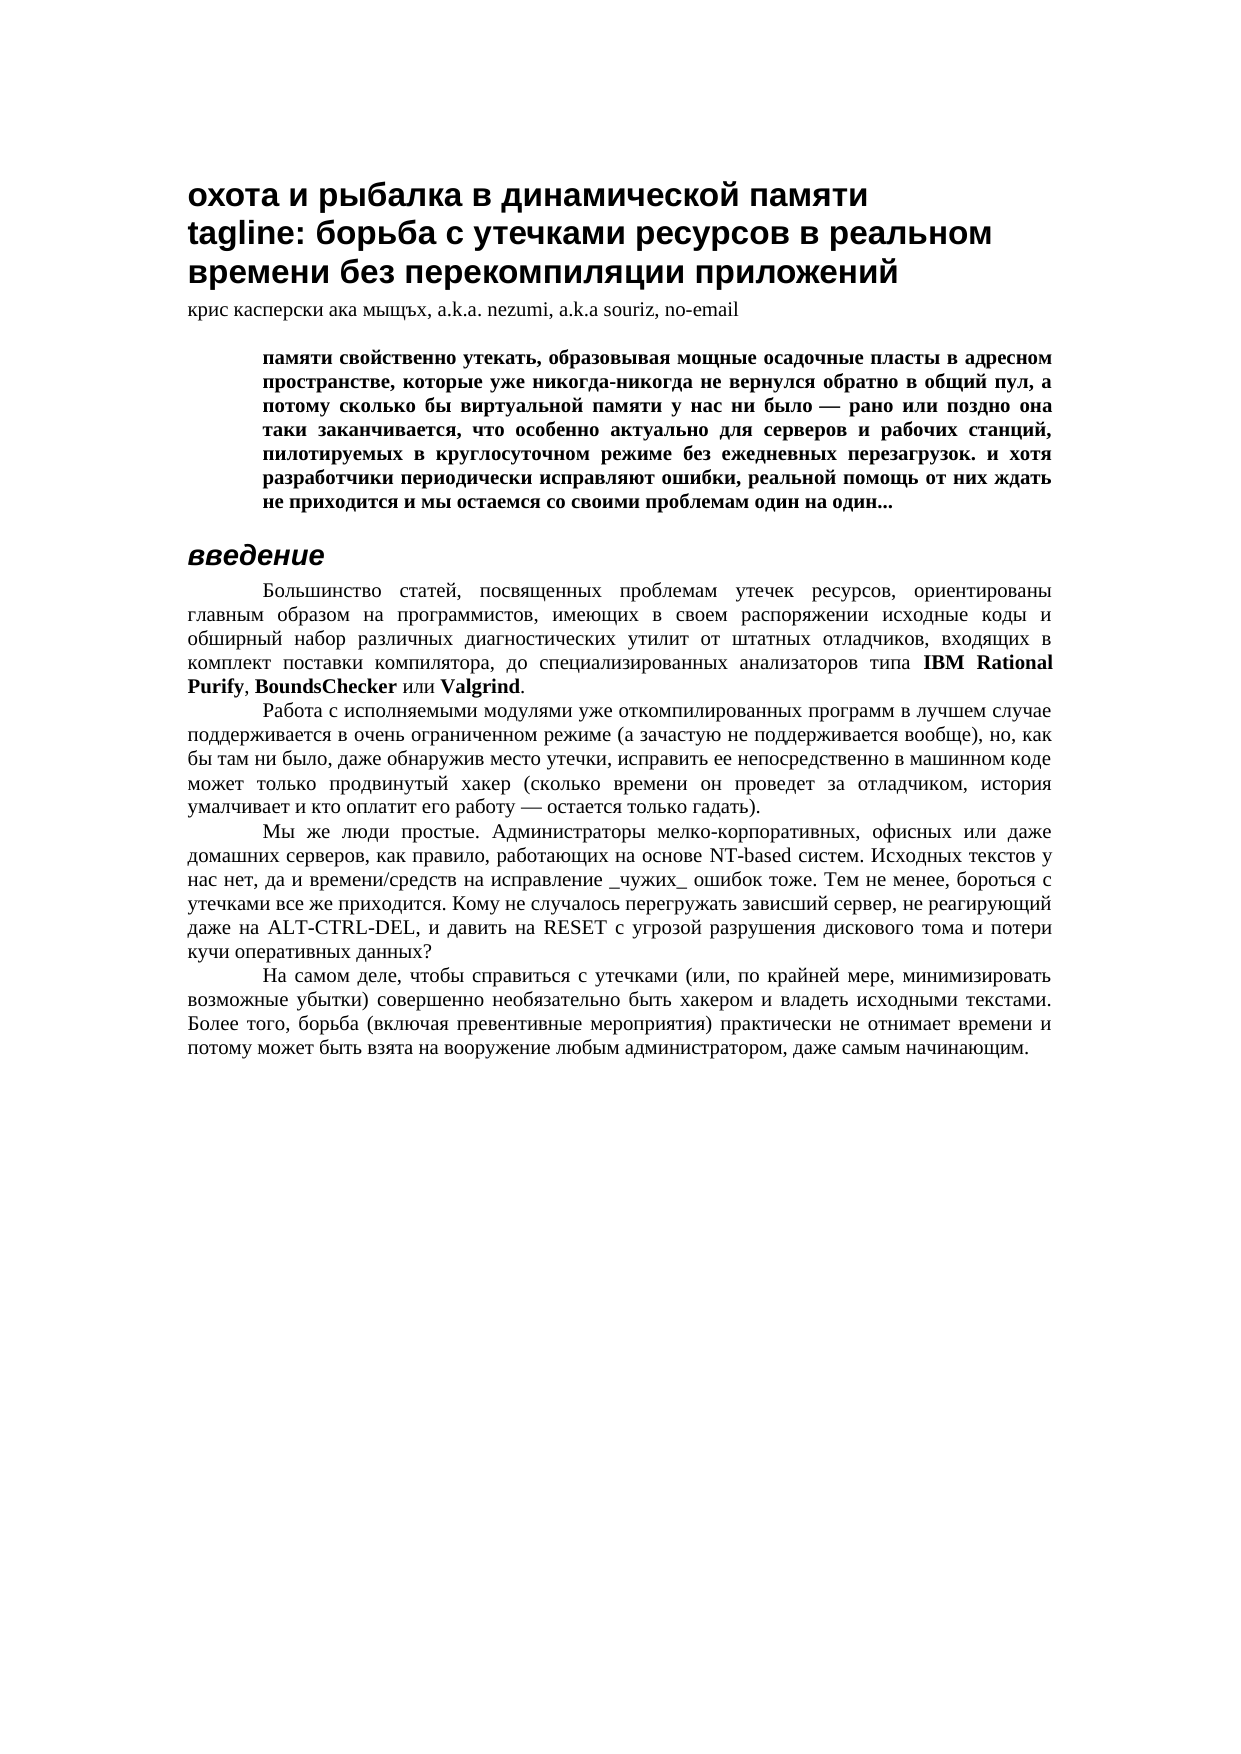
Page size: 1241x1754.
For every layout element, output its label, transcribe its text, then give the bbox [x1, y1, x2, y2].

text Мы же люди простые. Администраторы мелко-корпоративных, офисных или даже домашних серверов, как правило, работающих на основе NT-based систем. Исходных текстов у нас нет, да и времени/средств на исправление _чужих_ ошибок тоже. Тем не менее, бороться с утечками все же приходится. Кому не случалось перегружать зависший сервер, не реагирующий даже на ALT-CTRL-DEL, и давить на RESET с угрозой разрушения дискового тома и потери кучи оперативных данных? [187, 818, 1053, 963]
text На самом деле, чтобы справиться с утечками (или, по крайней мере, минимизировать возможные убытки) совершенно необязательно быть хакером и владеть исходными текстами. Более того, борьба (включая превентивные мероприятия) практически не отнимает времени и потому может быть взята на вооружение любым администратором, даже самым начинающим. [187, 963, 1053, 1059]
subtitle введение [187, 538, 1053, 572]
text Работа с исполняемыми модулями уже откомпилированных программ в лучшем случае поддерживается в очень ограниченном режиме (а зачастую не поддерживается вообще), но, как бы там ни было, даже обнаружив место утечки, исправить ее непосредственно в машинном коде может только продвинутый хакер (сколько времени он проведет за отладчиком, история умалчивает и кто оплатит его работу — остается только гадать). [187, 698, 1053, 818]
subtitle охота и рыбалка в динамической памяти tagline: борьба с утечками ресурсов в реальном времени без перекомпиляции приложений [187, 175, 1053, 290]
text крис касперски ака мыщъх, a.k.a. nezumi, a.k.a souriz, no-email [187, 297, 1053, 321]
text Большинство статей, посвященных проблемам утечек ресурсов, ориентированы главным образом на программистов, имеющих в своем распоряжении исходные коды и обширный набор различных диагностических утилит от штатных отладчиков, входящих в комплект поставки компилятора, до специализированных анализаторов типа IBM Rational Purify, BoundsChecker или Valgrind. [187, 578, 1053, 698]
text памяти свойственно утекать, образовывая мощные осадочные пласты в адресном пространстве, которые уже никогда-никогда не вернулся обратно в общий пул, а потому сколько бы виртуальной памяти у нас ни было — рано или поздно она таки заканчивается, что особенно актуально для серверов и рабочих станций, пилотируемых в круглосуточном режиме без ежедневных перезагрузок. и хотя разработчики периодически исправляют ошибки, реальной помощь от них ждать не приходится и мы остаемся со своими проблемам один на один... [262, 345, 1053, 513]
